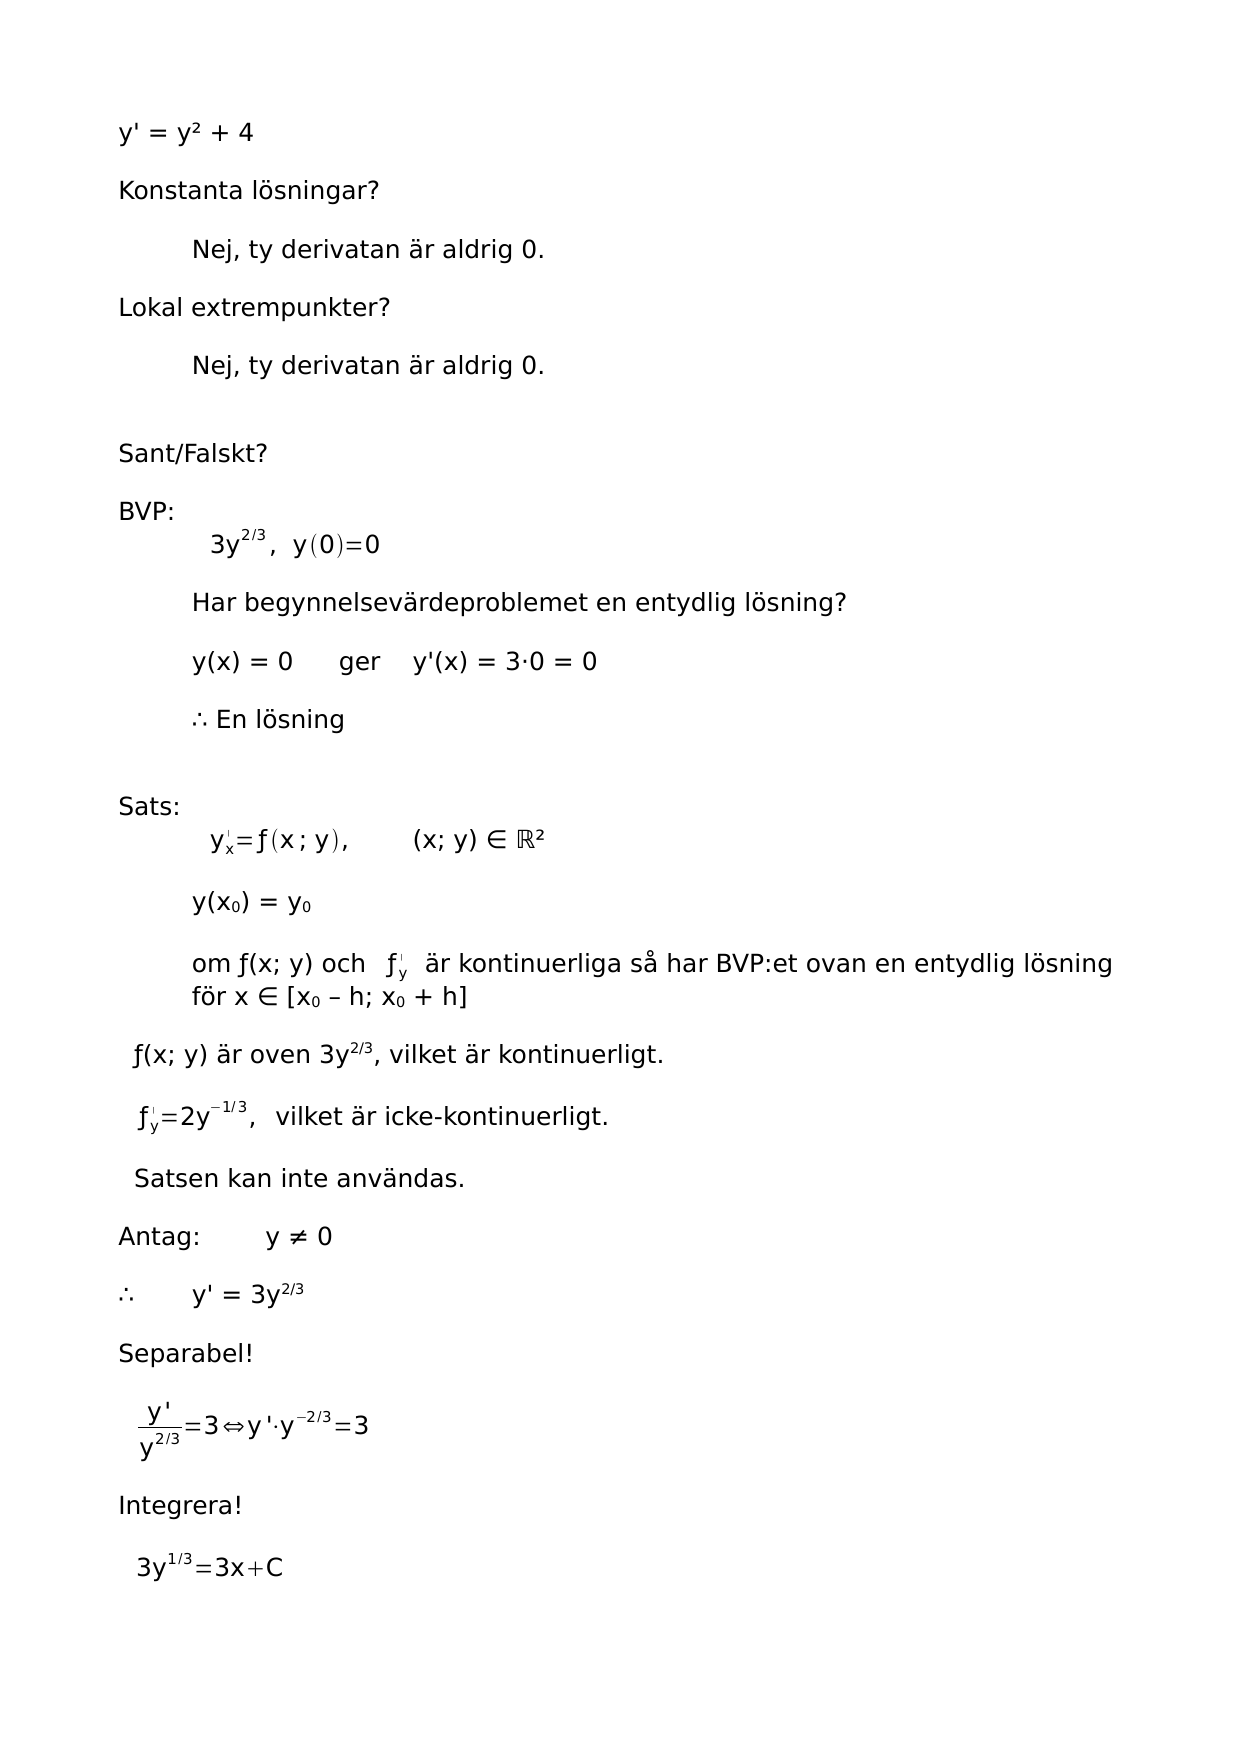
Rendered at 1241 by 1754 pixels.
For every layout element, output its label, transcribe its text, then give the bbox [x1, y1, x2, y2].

text Satsen kan inte användas. [118, 1164, 1122, 1193]
text Nej, ty derivatan är aldrig 0. [118, 235, 1122, 264]
text Lokal extrempunkter? [118, 293, 1122, 322]
text Sant/Falskt? [118, 439, 1122, 468]
text y' = y² + 4 [118, 118, 1122, 147]
text Har begynnelsevärdeproblemet en entydlig lösning? [118, 588, 1122, 617]
text ∴ y' = 3y2/3 [118, 1281, 1122, 1310]
text Separabel! [118, 1339, 1122, 1368]
text (x; y) ∈ ℝ² [118, 822, 1122, 858]
text Sats: [118, 792, 1122, 822]
text y(x) = 0 ger y'(x) = 3·0 = 0 [118, 647, 1122, 676]
text om ƒ(x; y) ochär kontinuerliga så har BVP:et ovan en entydlig lösning [118, 946, 1122, 982]
text Integrera! [118, 1492, 1122, 1521]
text Konstanta lösningar? [118, 176, 1122, 206]
text ∴ En lösning [118, 705, 1122, 734]
text vilket är icke-kontinuerligt. [118, 1098, 1122, 1135]
text Antag: y ≠ 0 [118, 1222, 1122, 1252]
text y(x0) = y0 [118, 887, 1122, 916]
text Nej, ty derivatan är aldrig 0. [118, 351, 1122, 381]
text ƒ(x; y) är oven 3y2/3, vilket är kontinuerligt. [118, 1040, 1122, 1069]
text BVP: [118, 497, 1122, 526]
text för x ∈ [x0 – h; x0 + h] [118, 982, 1122, 1011]
